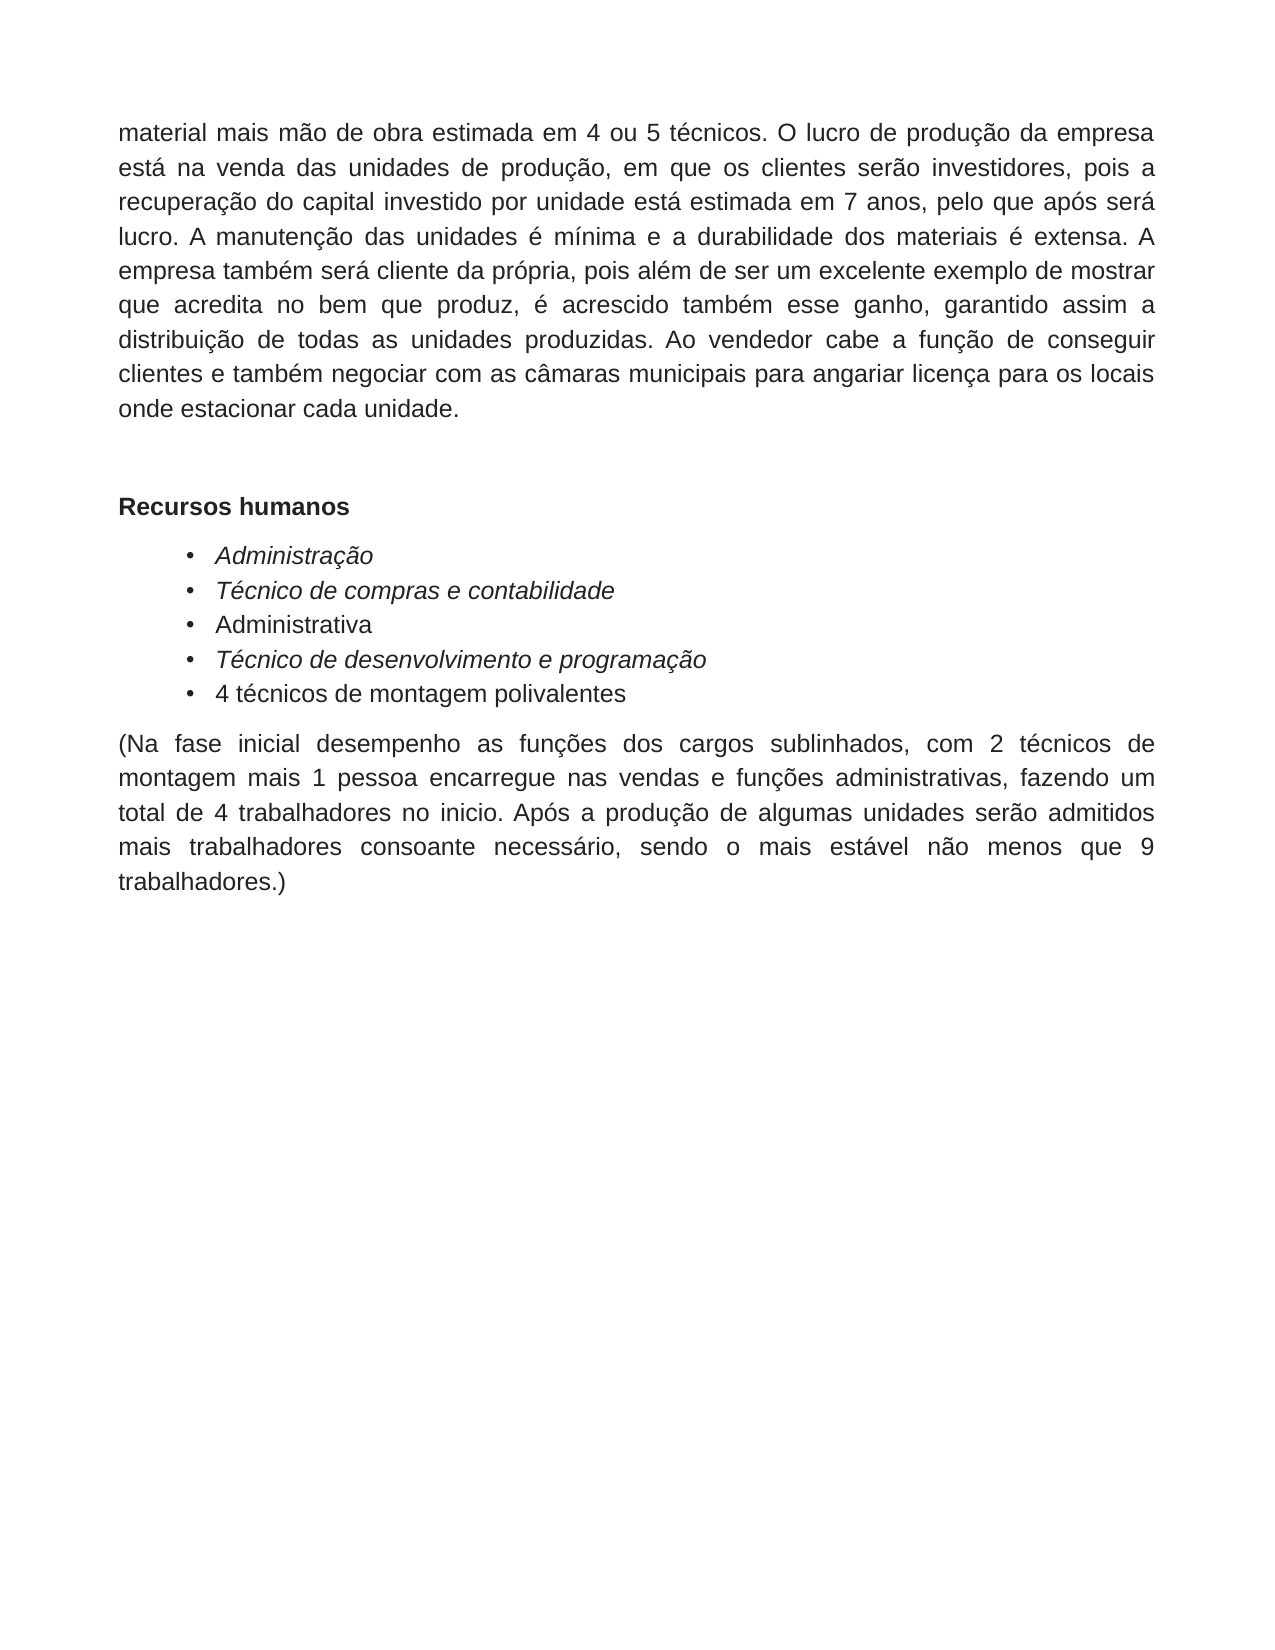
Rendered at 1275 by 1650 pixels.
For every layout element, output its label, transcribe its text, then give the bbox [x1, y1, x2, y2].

text material mais mão de obra estimada em 4 ou 5 técnicos. O lucro de produção da empresa está na venda das unidades de produção, em que os clientes serão investidores, pois a recuperação do capital investido por unidade está estimada em 7 anos, pelo que após será lucro. A manutenção das unidades é mínima e a durabilidade dos materiais é extensa. A empresa também será cliente da própria, pois além de ser um excelente exemplo de mostrar que acredita no bem que produz, é acrescido também esse ganho, garantido assim a distribuição de todas as unidades produzidas. Ao vendedor cabe a função de conseguir clientes e também negociar com as câmaras municipais para angariar licença para os locais onde estacionar cada unidade. [118, 118, 1157, 423]
list Administração [186, 541, 1157, 570]
list 4 técnicos de montagem polivalentes [186, 679, 1157, 708]
list Técnico de desenvolvimento e programação [186, 645, 1157, 674]
list Técnico de compras e contabilidade [186, 576, 1157, 604]
list Administrativa [186, 610, 1157, 639]
text (Na fase inicial desempenho as funções dos cargos sublinhados, com 2 técnicos de montagem mais 1 pessoa encarregue nas vendas e funções administrativas, fazendo um total de 4 trabalhadores no inicio. Após a produção de algumas unidades serão admitidos mais trabalhadores consoante necessário, sendo o mais estável não menos que 9 trabalhadores.) [118, 729, 1157, 895]
text Recursos humanos [118, 492, 1157, 521]
